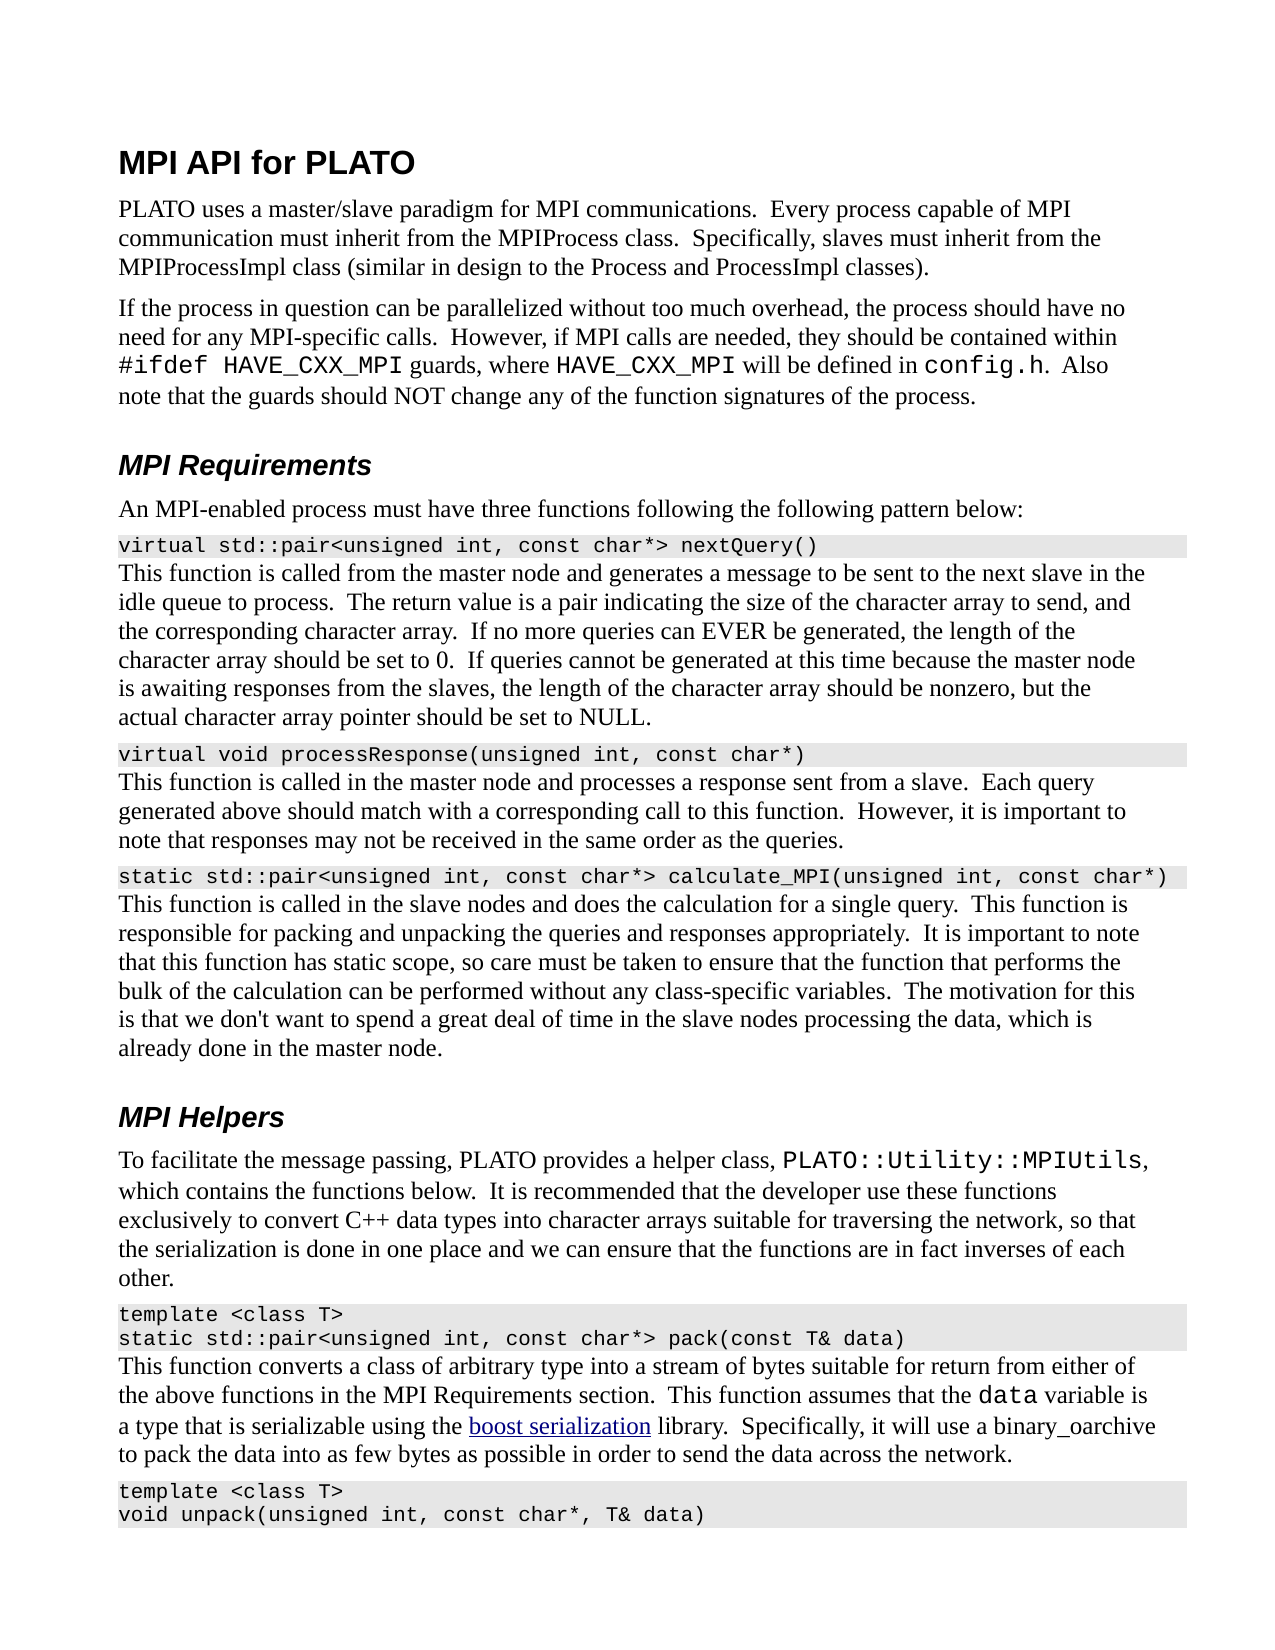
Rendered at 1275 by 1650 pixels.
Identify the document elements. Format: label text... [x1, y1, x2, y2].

text static std::pair<unsigned int, const char*> pack(const T& data) [118, 1328, 1187, 1351]
text void unpack(unsigned int, const char*, T& data) [118, 1504, 1187, 1528]
text template <class T> [118, 1481, 1187, 1504]
text This function converts a class of arbitrary type into a stream of bytes suitable for return from either of the above functions in the MPI Requirements section. This function assumes that the data variable is a type that is serializable using the boost serialization library. Specifically, it will use a binary_oarchive to pack the data into as few bytes as possible in order to send the data across the network. [118, 1351, 1157, 1468]
text static std::pair<unsigned int, const char*> calculate_MPI(unsigned int, const char*) [118, 866, 1187, 889]
text This function is called from the master node and generates a message to be sent to the next slave in the idle queue to process. The return value is a pair indicating the size of the character array to send, and the corresponding character array. If no more queries can EVER be generated, the length of the character array should be set to 0. If queries cannot be generated at this time because the master node is awaiting responses from the slaves, the length of the character array should be nonzero, but the actual character array pointer should be set to NULL. [118, 558, 1157, 731]
text An MPI-enabled process must have three functions following the following pattern below: [118, 494, 1157, 522]
text virtual void processResponse(unsigned int, const char*) [118, 743, 1187, 767]
text If the process in question can be parallelized without too much overhead, the process should have no need for any MPI-specific calls. However, if MPI calls are needed, they should be contained within #ifdef HAVE_CXX_MPI guards, where HAVE_CXX_MPI will be defined in config.h. Also note that the guards should NOT change any of the function signatures of the process. [118, 293, 1157, 410]
text To facilitate the message passing, PLATO provides a helper class, PLATO::Utility::MPIUtils, which contains the functions below. It is recommended that the developer use these functions exclusively to convert C++ data types into character arrays suitable for traversing the network, so that the serialization is done in one place and we can ensure that the functions are in fact inverses of each other. [118, 1146, 1157, 1291]
text PLATO uses a master/slave paradigm for MPI communications. Every process capable of MPI communication must inherit from the MPIProcess class. Specifically, slaves must inherit from the MPIProcessImpl class (similar in design to the Process and ProcessImpl classes). [118, 194, 1157, 281]
subtitle MPI Requirements [118, 448, 1157, 481]
subtitle MPI API for PLATO [118, 143, 1157, 182]
text template <class T> [118, 1304, 1187, 1328]
text This function is called in the slave nodes and does the calculation for a single query. This function is responsible for packing and unpacking the queries and responses appropriately. It is important to note that this function has static scope, so care must be taken to ensure that the function that performs the bulk of the calculation can be performed without any class-specific variables. The motivation for this is that we don't want to spend a great deal of time in the slave nodes processing the data, which is already done in the master node. [118, 889, 1157, 1062]
text This function is called in the master node and processes a response sent from a slave. Each query generated above should match with a corresponding call to this function. However, it is important to note that responses may not be received in the same order as the queries. [118, 767, 1157, 853]
text virtual std::pair<unsigned int, const char*> nextQuery() [118, 535, 1187, 558]
subtitle MPI Helpers [118, 1099, 1157, 1133]
